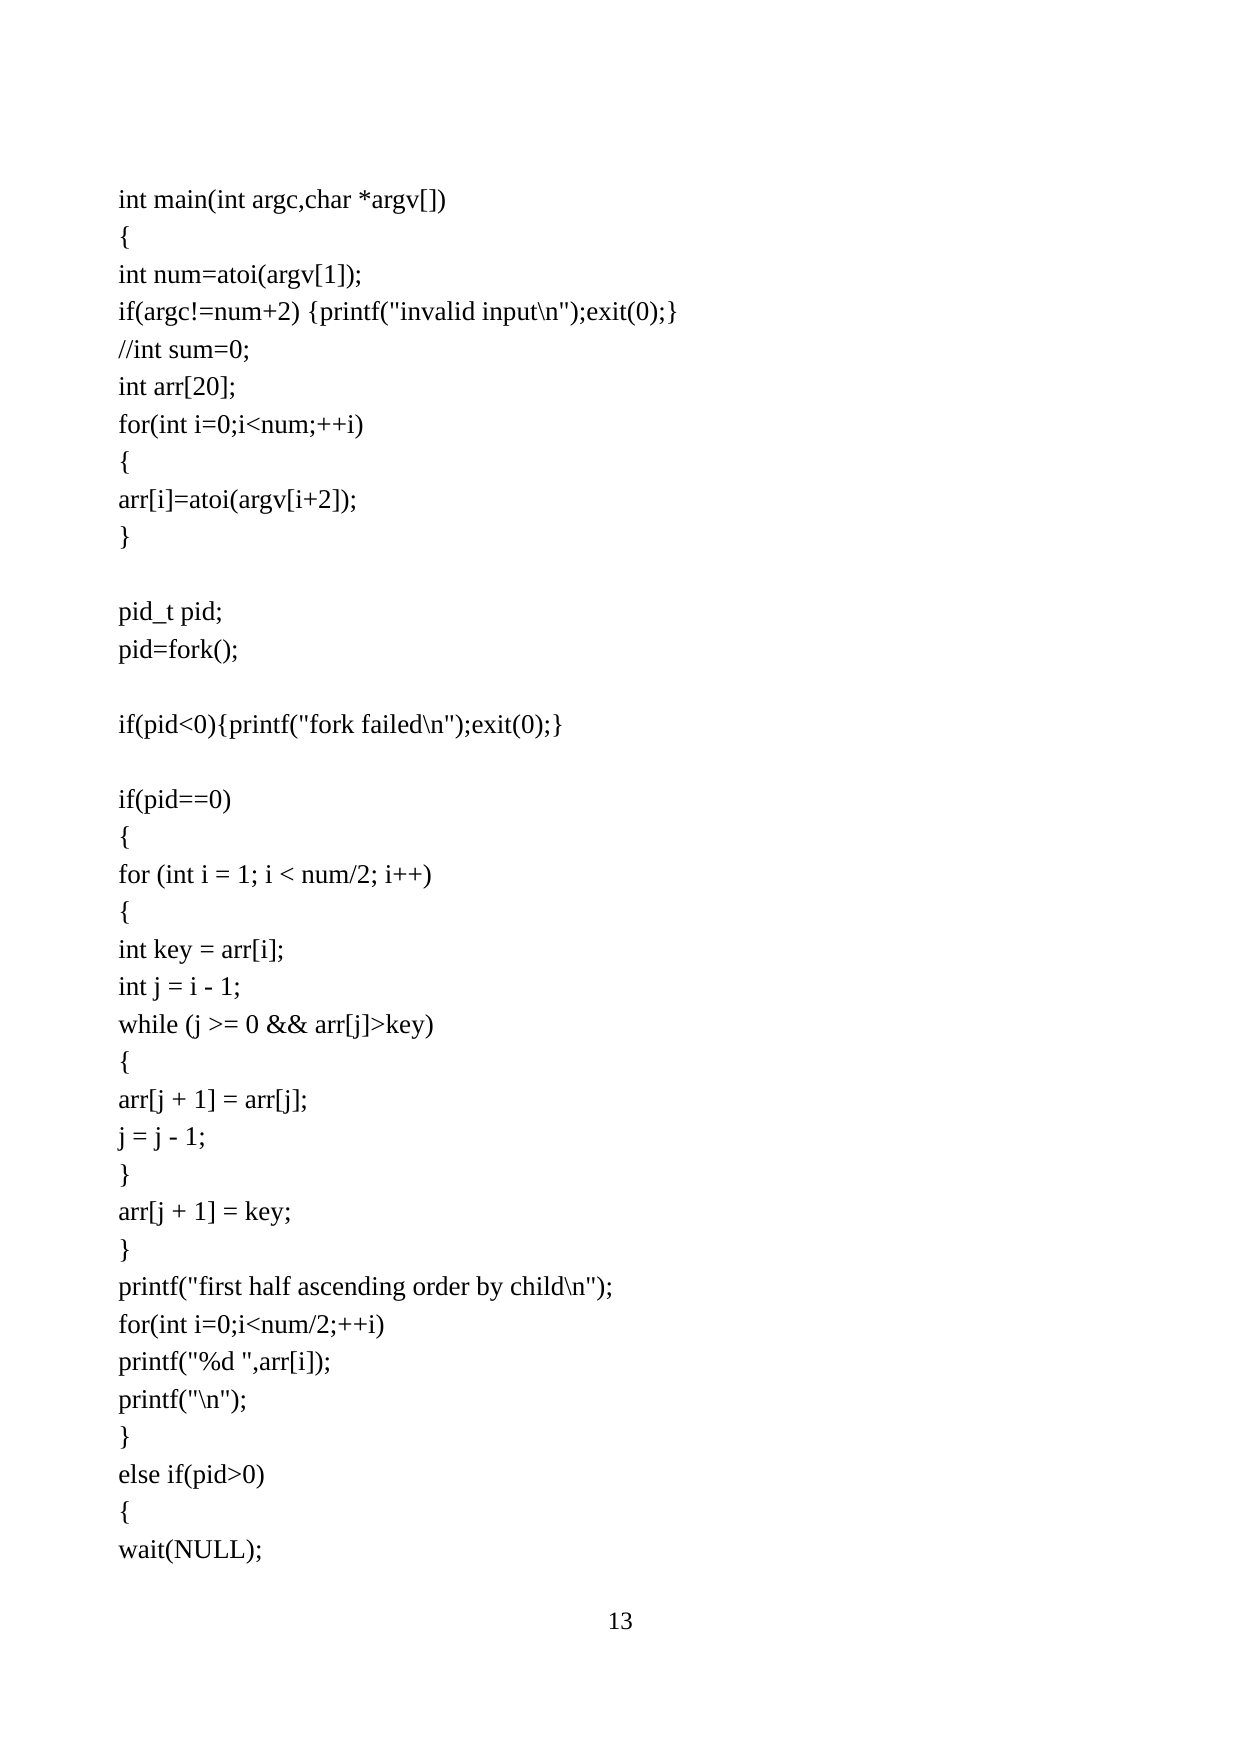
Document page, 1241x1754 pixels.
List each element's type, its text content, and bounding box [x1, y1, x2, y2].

text while (j >= 0 && arr[j]>key) [118, 1001, 1122, 1039]
text pid_t pid; [118, 589, 1122, 626]
text int arr[20]; [118, 364, 1122, 401]
text pid=fork(); [118, 626, 1122, 664]
text { [118, 814, 1122, 851]
text int key = arr[i]; [118, 926, 1122, 964]
text } [118, 1414, 1122, 1451]
text printf("first half ascending order by child\n"); [118, 1264, 1122, 1301]
text { [118, 214, 1122, 251]
text wait(NULL); [118, 1526, 1122, 1564]
text if(pid==0) [118, 776, 1122, 814]
text for (int i = 1; i < num/2; i++) [118, 851, 1122, 889]
text //int sum=0; [118, 326, 1122, 364]
text for(int i=0;i<num/2;++i) [118, 1301, 1122, 1339]
text } [118, 514, 1122, 551]
text if(pid<0){printf("fork failed\n");exit(0);} [118, 701, 1122, 739]
text } [118, 1151, 1122, 1189]
text int j = i - 1; [118, 964, 1122, 1001]
text if(argc!=num+2) {printf("invalid input\n");exit(0);} [118, 289, 1122, 326]
text int main(int argc,char *argv[]) [118, 176, 1122, 214]
text arr[j + 1] = arr[j]; [118, 1076, 1122, 1114]
text } [118, 1226, 1122, 1264]
text { [118, 439, 1122, 476]
text int num=atoi(argv[1]); [118, 251, 1122, 289]
text for(int i=0;i<num;++i) [118, 401, 1122, 439]
text arr[i]=atoi(argv[i+2]); [118, 476, 1122, 514]
text { [118, 889, 1122, 926]
text arr[j + 1] = key; [118, 1189, 1122, 1226]
text { [118, 1489, 1122, 1526]
text printf("\n"); [118, 1376, 1122, 1414]
text { [118, 1039, 1122, 1076]
text printf("%d ",arr[i]); [118, 1339, 1122, 1376]
text j = j - 1; [118, 1114, 1122, 1151]
text else if(pid>0) [118, 1451, 1122, 1489]
